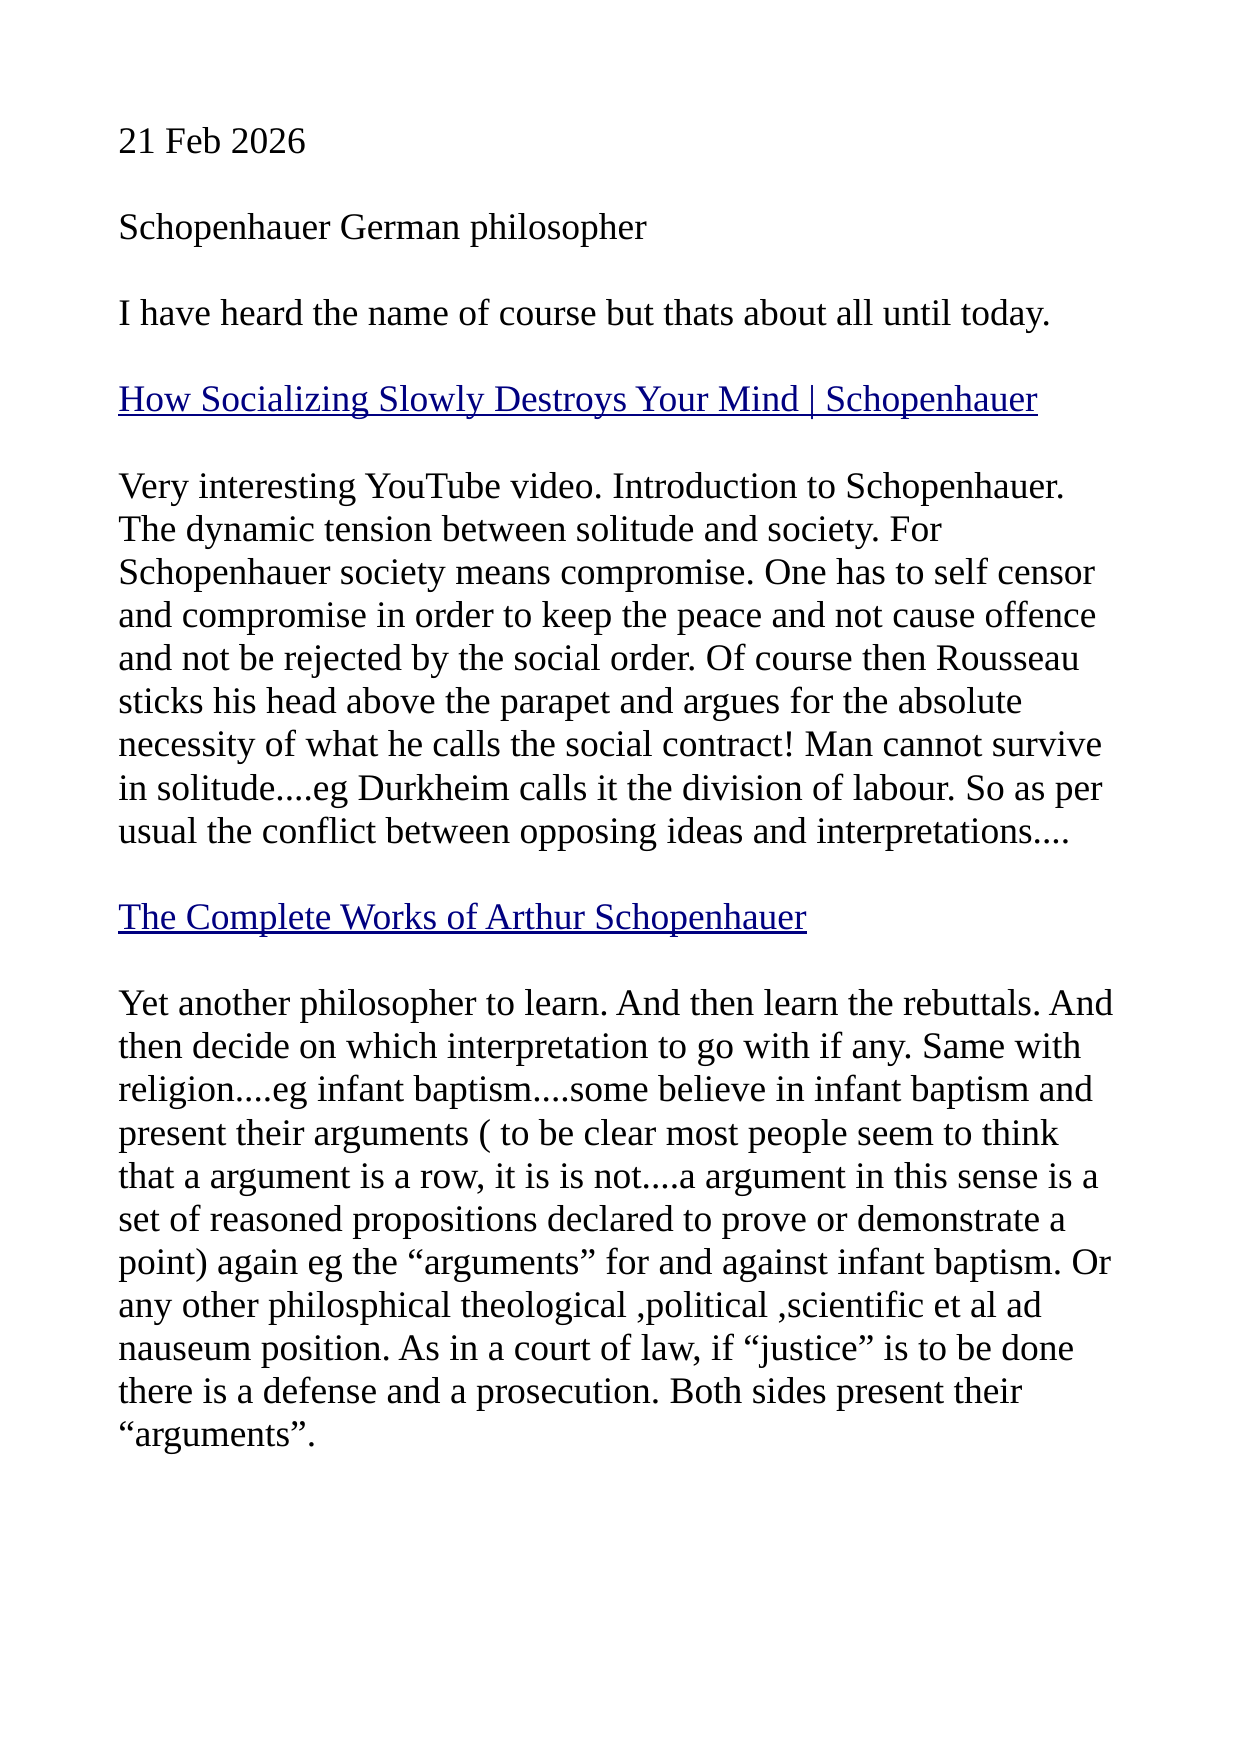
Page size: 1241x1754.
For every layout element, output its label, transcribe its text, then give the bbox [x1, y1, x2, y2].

text I have heard the name of course but thats about all until today. [118, 291, 1122, 334]
text Very interesting YouTube video. Introduction to Schopenhauer. The dynamic tension between solitude and society. For Schopenhauer society means compromise. One has to self censor and compromise in order to keep the peace and not cause offence and not be rejected by the social order. Of course then Rousseau sticks his head above the parapet and argues for the absolute necessity of what he calls the social contract! Man cannot survive in solitude....eg Durkheim calls it the division of labour. So as per usual the conflict between opposing ideas and interpretations.... [118, 463, 1122, 851]
text The Complete Works of Arthur Schopenhauer [118, 894, 1122, 937]
text 21 Feb 2026 [118, 118, 1122, 161]
text How Socializing Slowly Destroys Your Mind | Schopenhauer [118, 377, 1122, 420]
text Yet another philosopher to learn. And then learn the rebuttals. And then decide on which interpretation to go with if any. Same with religion....eg infant baptism....some believe in infant baptism and present their arguments ( to be clear most people seem to think that a argument is a row, it is is not....a argument in this sense is a set of reasoned propositions declared to prove or demonstrate a point) again eg the “arguments” for and against infant baptism. Or any other philosphical theological ,political ,scientific et al ad nauseum position. As in a court of law, if “justice” is to be done there is a defense and a prosecution. Both sides present their “arguments”. [118, 981, 1122, 1455]
text Schopenhauer German philosopher [118, 204, 1122, 247]
